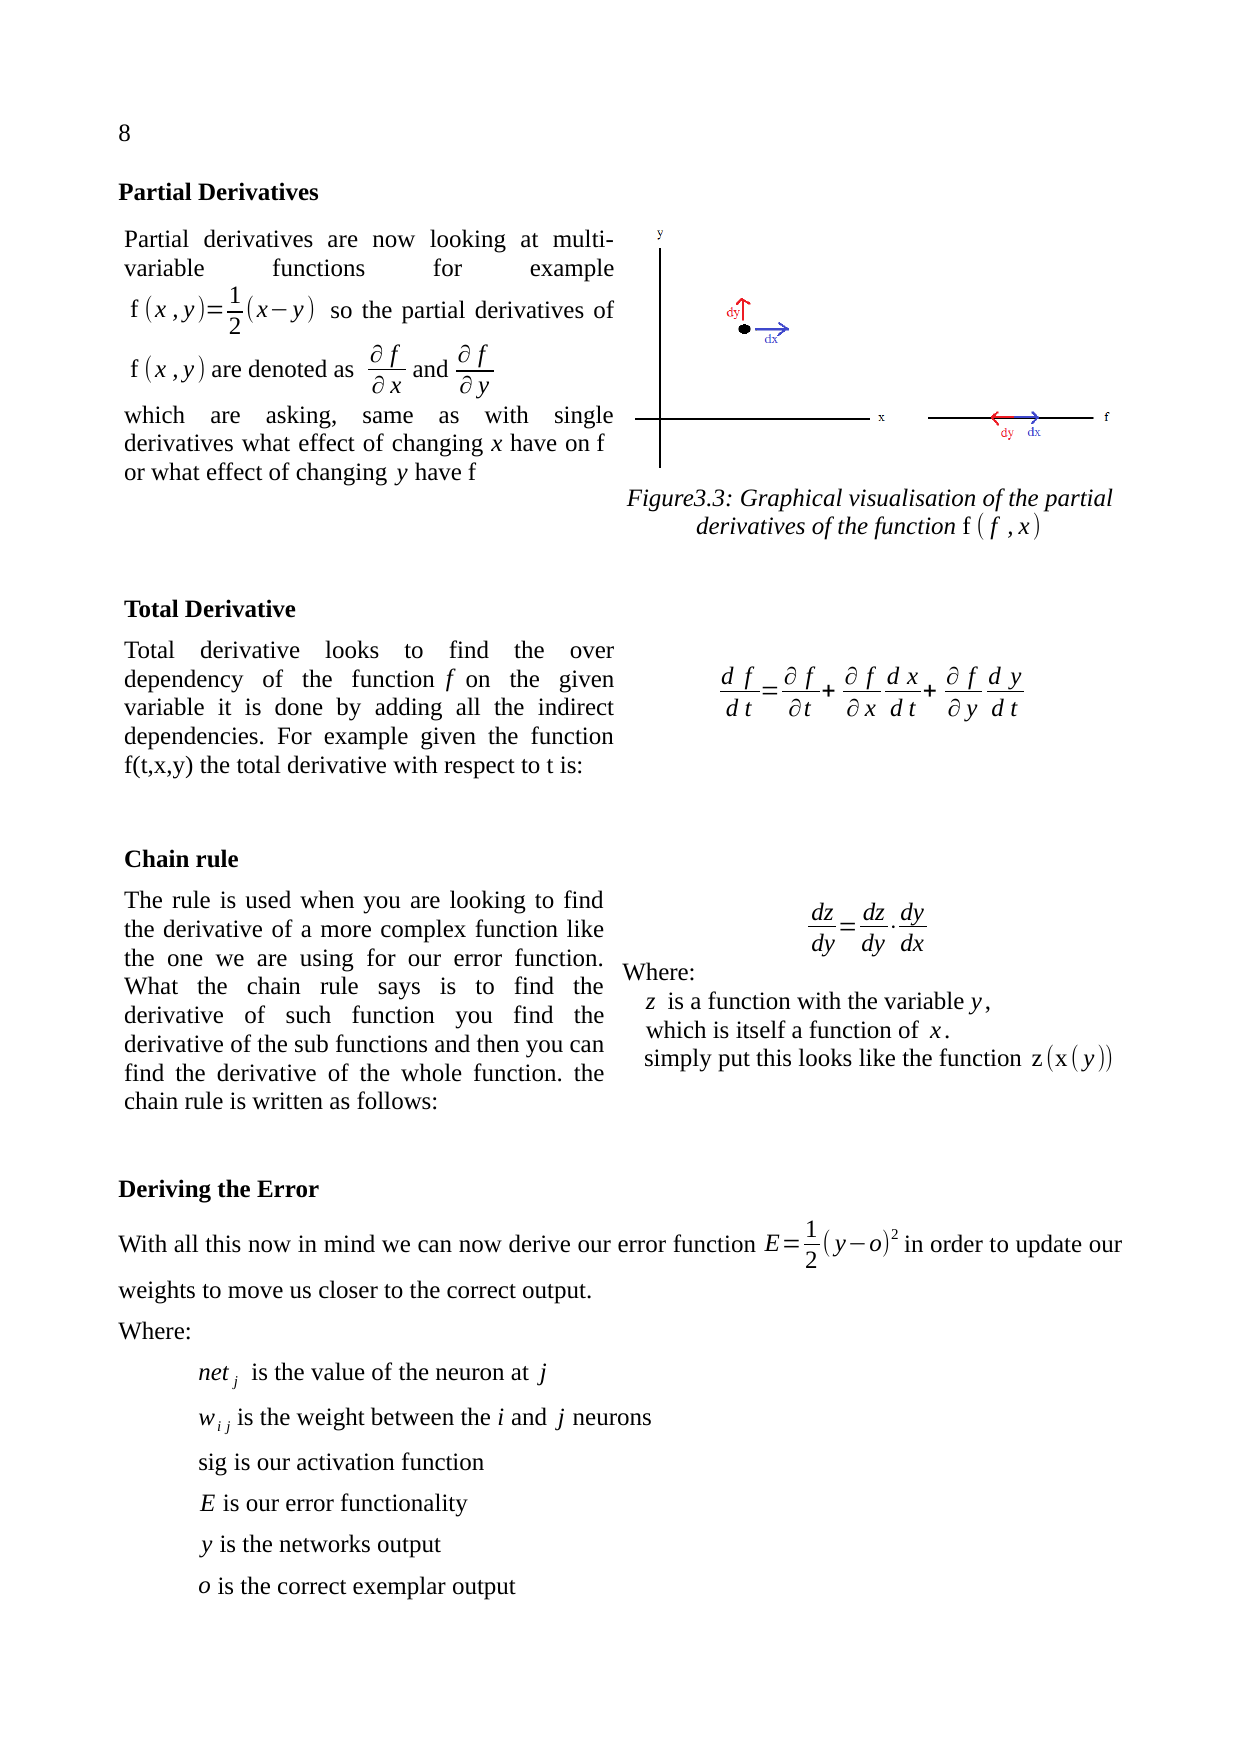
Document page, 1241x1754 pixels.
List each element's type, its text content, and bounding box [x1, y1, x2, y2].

text is the correct exemplar output [118, 1571, 1122, 1599]
text Partial Derivatives [118, 177, 1122, 206]
table_header Partial derivatives are now looking at multi-variable functions for example so the partial derivatives ofare denoted as and which are asking, same as with single derivatives what effect of changinghave onor what effect of changinghave [118, 218, 620, 547]
table_header [620, 588, 1122, 797]
text is the value of the neuron at [118, 1357, 1122, 1390]
table_header Total Derivative Total derivative looks to find the over dependency of the functionon the given variable it is done by adding all the indirect dependencies. For example given the function f(t,x,y) the total derivative with respect to t is: [118, 588, 620, 797]
text is the networks output [118, 1529, 1122, 1558]
text Deriving the Error [118, 1174, 1122, 1203]
text is our activation function [118, 1447, 1122, 1476]
text Where: [118, 1316, 1122, 1345]
table_header [610, 838, 1122, 1133]
text is the weight between theandneurons [118, 1402, 1122, 1434]
table_header Figure3.3: Graphical visualisation of the partial derivatives of the function [620, 218, 1122, 547]
table_header Chain rule The rule is used when you are looking to find the derivative of a more complex function like the one we are using for our error function. What the chain rule says is to find the derivative of such function you find the derivative of the sub functions and then you can find the derivative of the whole function. the chain rule is written as follows: [118, 838, 610, 1133]
text With all this now in mind we can now derive our error functionin order to update our weights to move us closer to the correct output. [118, 1216, 1122, 1303]
text is our error functionality [118, 1488, 1122, 1517]
picture [625, 224, 1117, 483]
